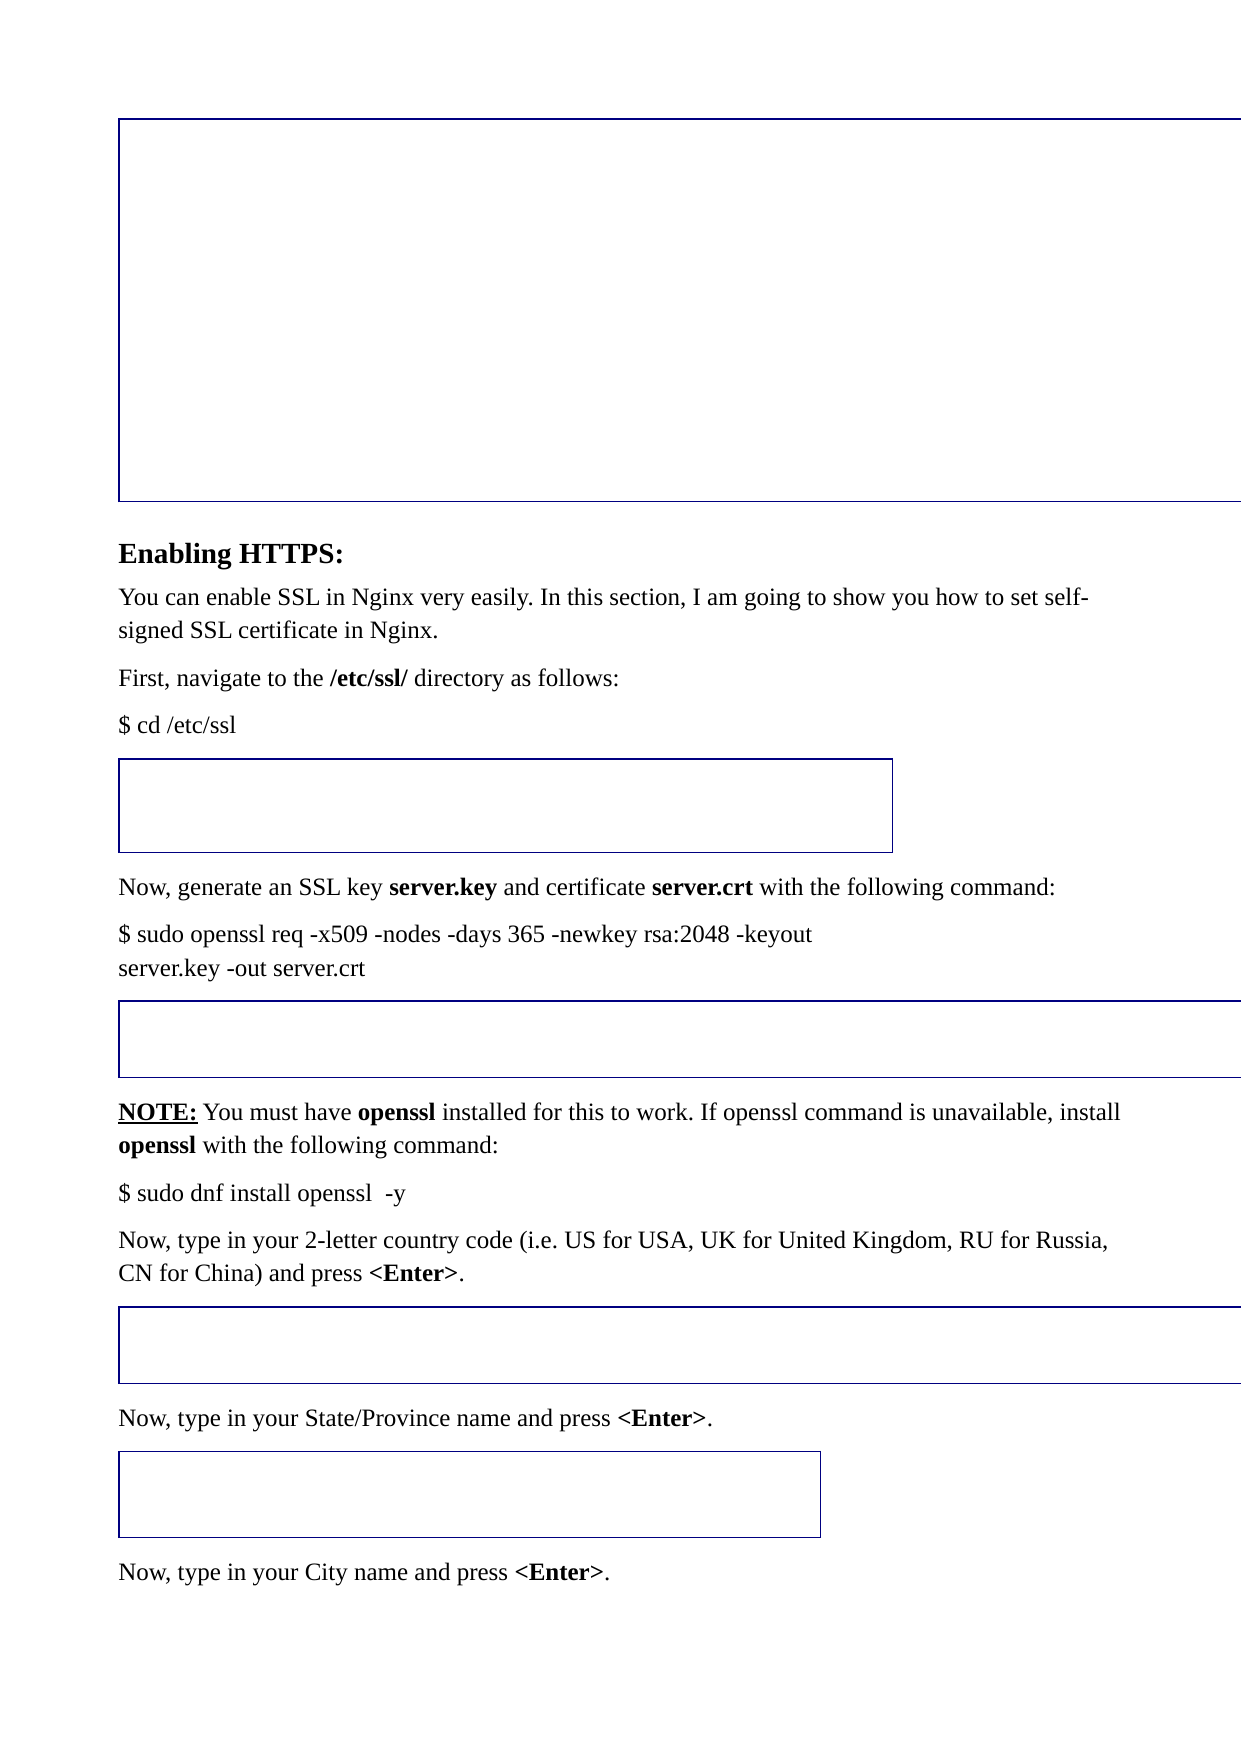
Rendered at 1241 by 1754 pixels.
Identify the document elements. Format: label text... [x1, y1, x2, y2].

text Now, type in your 2-letter country code (i.e. US for USA, UK for United Kingdom, RU for Russia, CN for China) and press <Enter>. [118, 1225, 1122, 1287]
text NOTE: You must have openssl installed for this to work. If openssl command is unavailable, install openssl with the following command: [118, 1097, 1122, 1159]
text $ sudo dnf install openssl -y [118, 1178, 1122, 1207]
text You can enable SSL in Nginx very easily. In this section, I am going to show you how to set self-signed SSL certificate in Nginx. [118, 582, 1122, 644]
text $ sudo openssl req -x509 -nodes -days 365 -newkey rsa:2048 -keyout server.key -out server.crt [118, 919, 1122, 981]
text Now, generate an SSL key server.key and certificate server.crt with the following command: [118, 872, 1122, 901]
subtitle Enabling HTTPS: [118, 536, 1122, 569]
text Now, type in your City name and press <Enter>. [118, 1557, 1122, 1586]
text Now, type in your State/Province name and press <Enter>. [118, 1403, 1122, 1432]
text $ cd /etc/ssl [118, 710, 1122, 739]
text First, navigate to the /etc/ssl/ directory as follows: [118, 663, 1122, 691]
